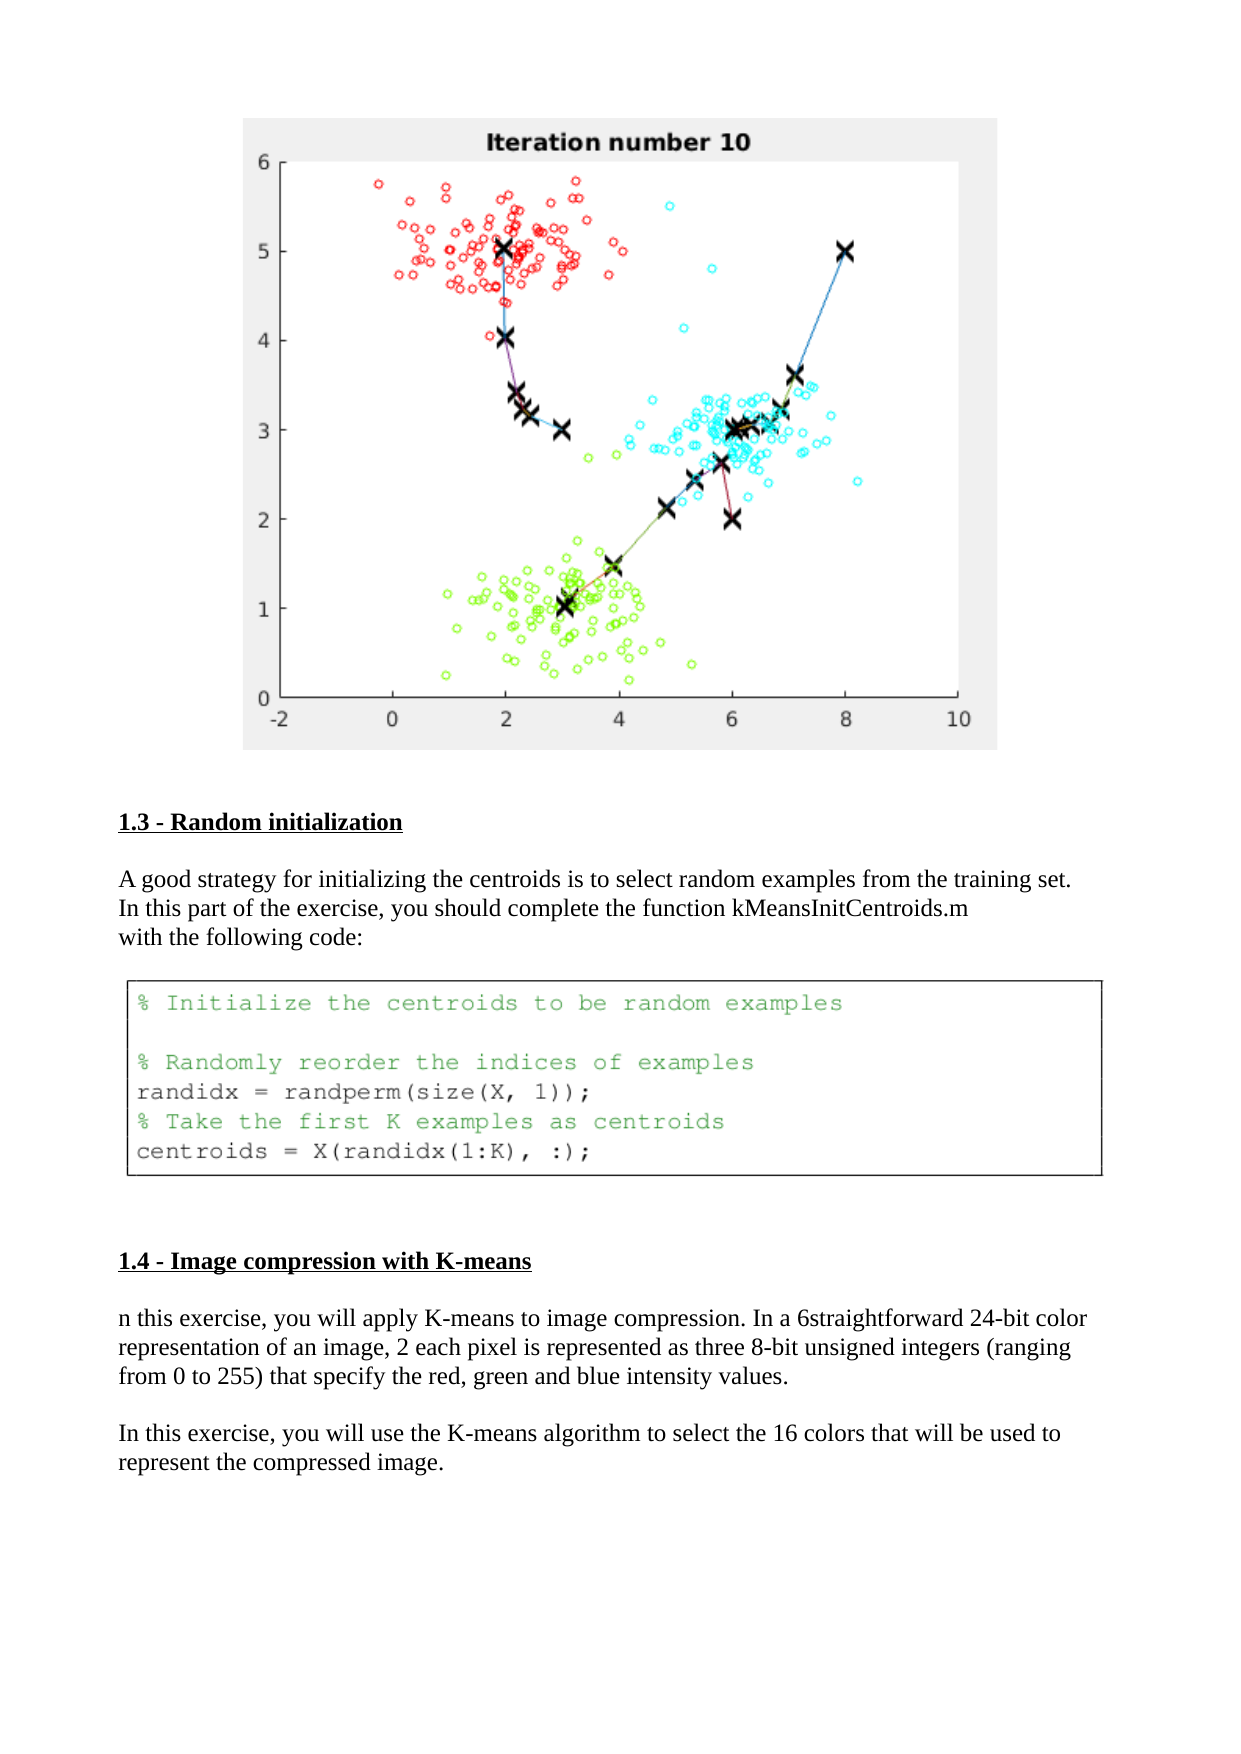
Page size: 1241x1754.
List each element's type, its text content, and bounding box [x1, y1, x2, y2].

text with the following code: [118, 922, 1122, 951]
picture [118, 979, 1123, 1189]
text 1.4 - Image compression with K-means [118, 1246, 1122, 1274]
text n this exercise, you will apply K-means to image compression. In a 6straightforward 24-bit color representation of an image, 2 each pixel is represented as three 8-bit unsigned integers (ranging from 0 to 255) that specify the red, green and blue intensity values. [118, 1303, 1122, 1389]
picture [242, 118, 998, 750]
text In this exercise, you will use the K-means algorithm to select the 16 colors that will be used to represent the compressed image. [118, 1418, 1122, 1476]
text In this part of the exercise, you should complete the function kMeansInitCentroids.m [118, 893, 1122, 922]
text A good strategy for initializing the centroids is to select random examples from the training set. [118, 864, 1122, 893]
text 1.3 - Random initialization [118, 807, 1122, 836]
